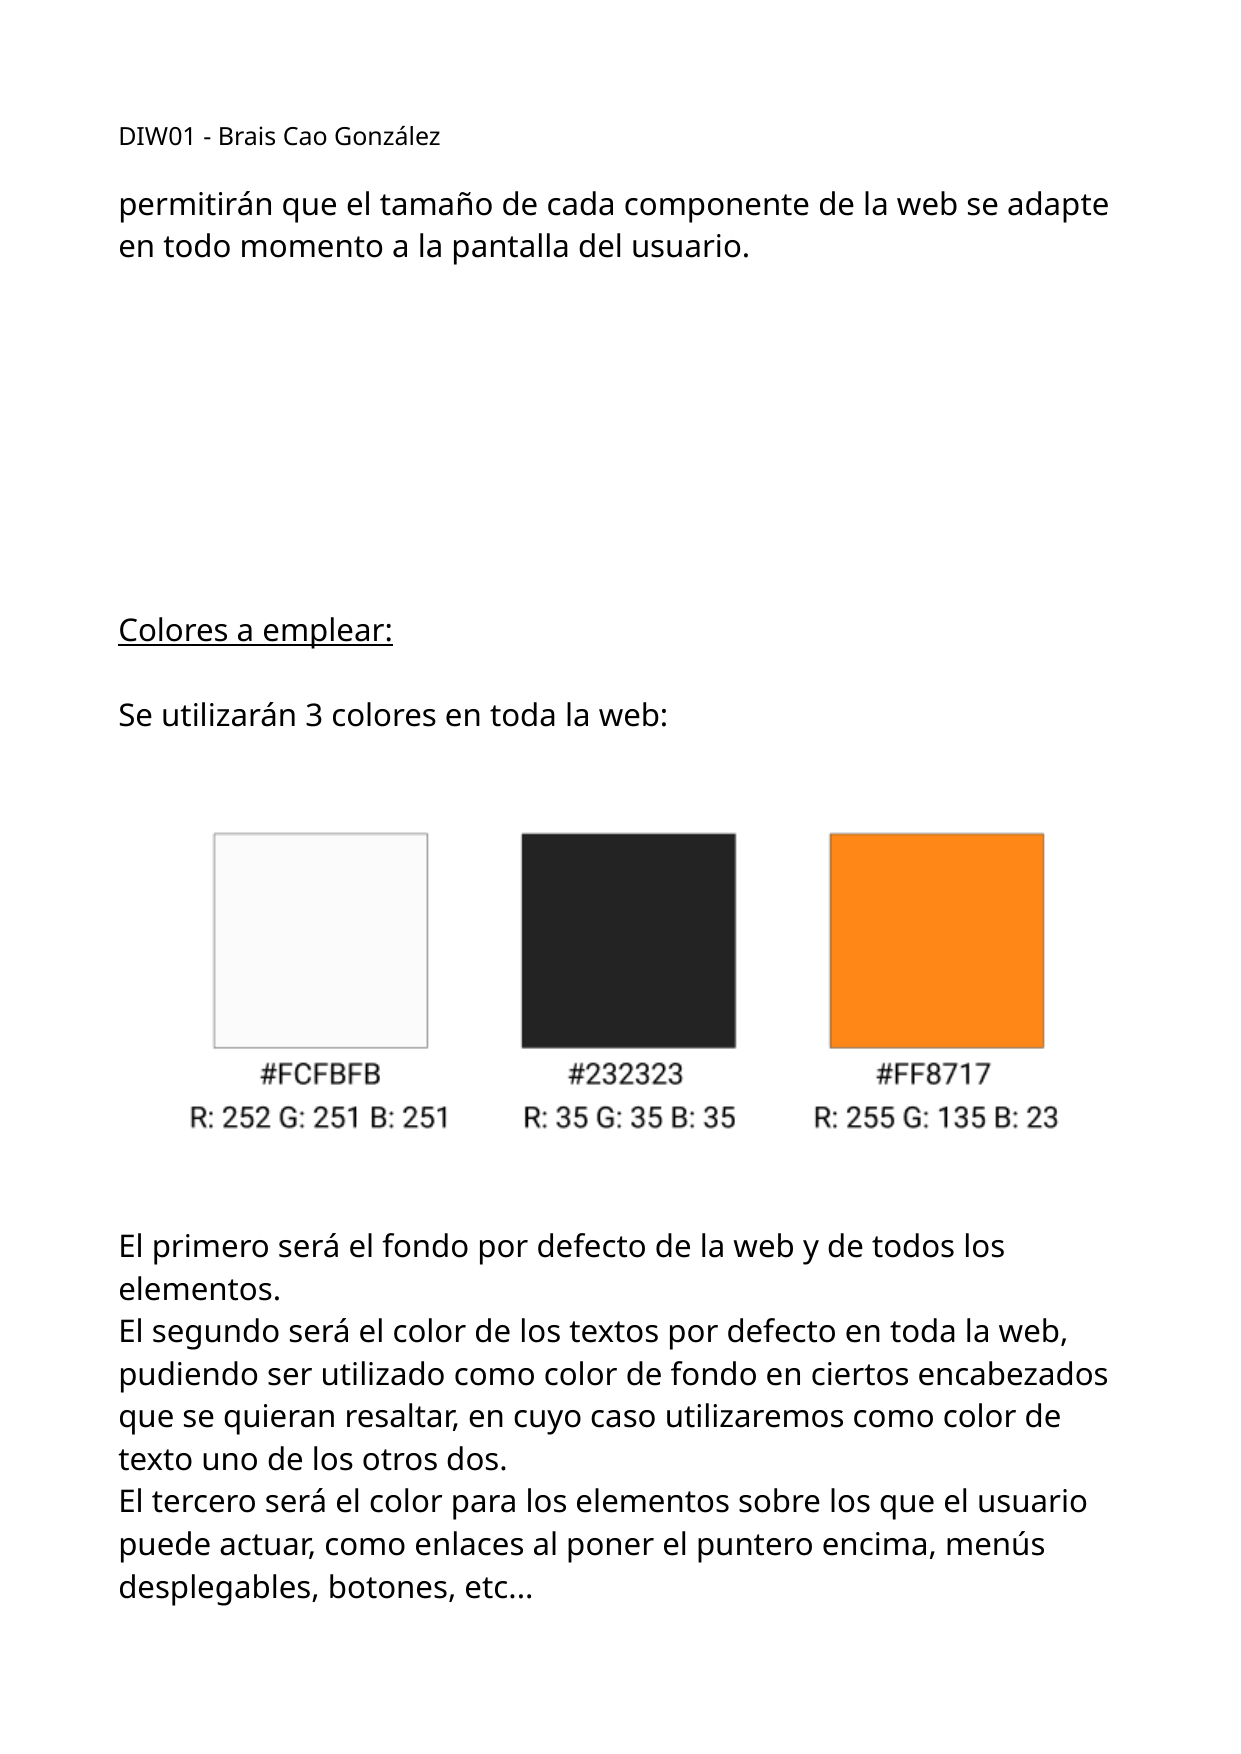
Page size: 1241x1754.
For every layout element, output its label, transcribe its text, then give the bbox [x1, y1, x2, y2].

text El primero será el fondo por defecto de la web y de todos los elementos. [118, 1224, 1122, 1309]
picture [122, 778, 1118, 1182]
text El tercero será el color para los elementos sobre los que el usuario puede actuar, como enlaces al poner el puntero encima, menús desplegables, botones, etc... [118, 1479, 1122, 1607]
text permitirán que el tamaño de cada componente de la web se adapte en todo momento a la pantalla del usuario. [118, 182, 1122, 267]
text Se utilizarán 3 colores en toda la web: [118, 693, 1122, 736]
text Colores a emplear: [118, 608, 1122, 650]
text El segundo será el color de los textos por defecto en toda la web, pudiendo ser utilizado como color de fondo en ciertos encabezados que se quieran resaltar, en cuyo caso utilizaremos como color de texto uno de los otros dos. [118, 1309, 1122, 1479]
